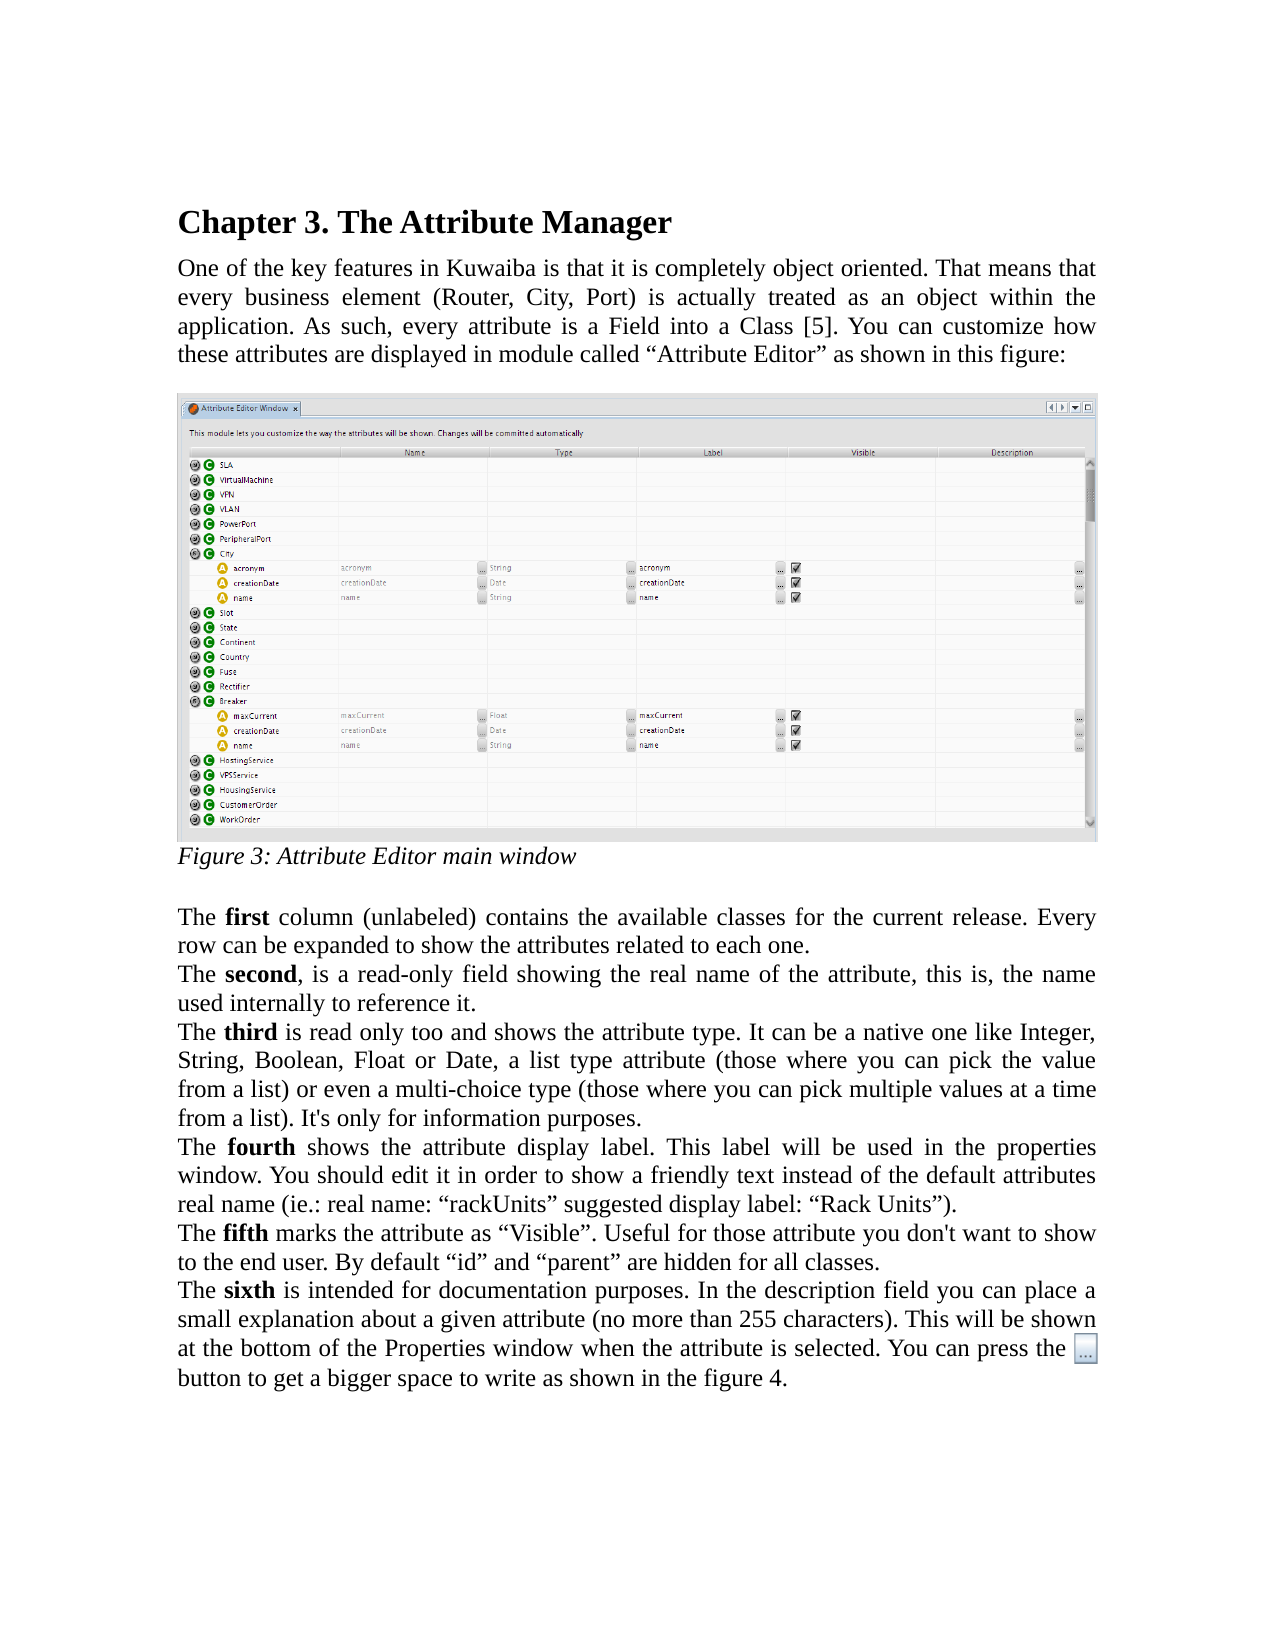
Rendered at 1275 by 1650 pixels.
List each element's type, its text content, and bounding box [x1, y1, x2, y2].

picture [1074, 1333, 1098, 1364]
picture [177, 393, 1098, 842]
text The third is read only too and shows the attribute type. It can be a native one like Integer, String, Boolean, Float or Date, a list type attribute (those where you can pick the value from a list) or even a multi-choice type (those where you can pick multiple values at a time from a list). It's only for information purposes. [177, 1017, 1098, 1132]
text The sixth is intended for documentation purposes. In the description field you can place a small explanation about a given attribute (no more than 255 characters). This will be shown at the bottom of the Properties window when the attribute is selected. You can press the button to get a bigger space to write as shown in the figure 4. [177, 1276, 1098, 1392]
text The first column (unlabeled) contains the available classes for the current release. Every row can be expanded to show the attributes related to each one. [177, 902, 1098, 959]
subtitle Chapter 3. The Attribute Manager [177, 202, 1098, 241]
text The second, is a read-only field showing the real name of the attribute, this is, the name used internally to reference it. [177, 959, 1098, 1017]
text The fourth shows the attribute display label. This label will be used in the properties window. You should edit it in order to show a friendly text instead of the default attributes real name (ie.: real name: “rackUnits” suggested display label: “Rack Units”). [177, 1132, 1098, 1218]
text The fifth marks the attribute as “Visible”. Useful for those attribute you don't want to show to the end user. By default “id” and “parent” are hidden for all classes. [177, 1218, 1098, 1276]
text One of the key features in Kuwaiba is that it is completely object oriented. That means that every business element (Router, City, Port) is actually treated as an object within the application. As such, every attribute is a Field into a Class [5]. You can customize how these attributes are displayed in module called “Attribute Editor” as shown in this figure: [177, 253, 1098, 368]
text Figure 3: Attribute Editor main window [177, 842, 1098, 870]
